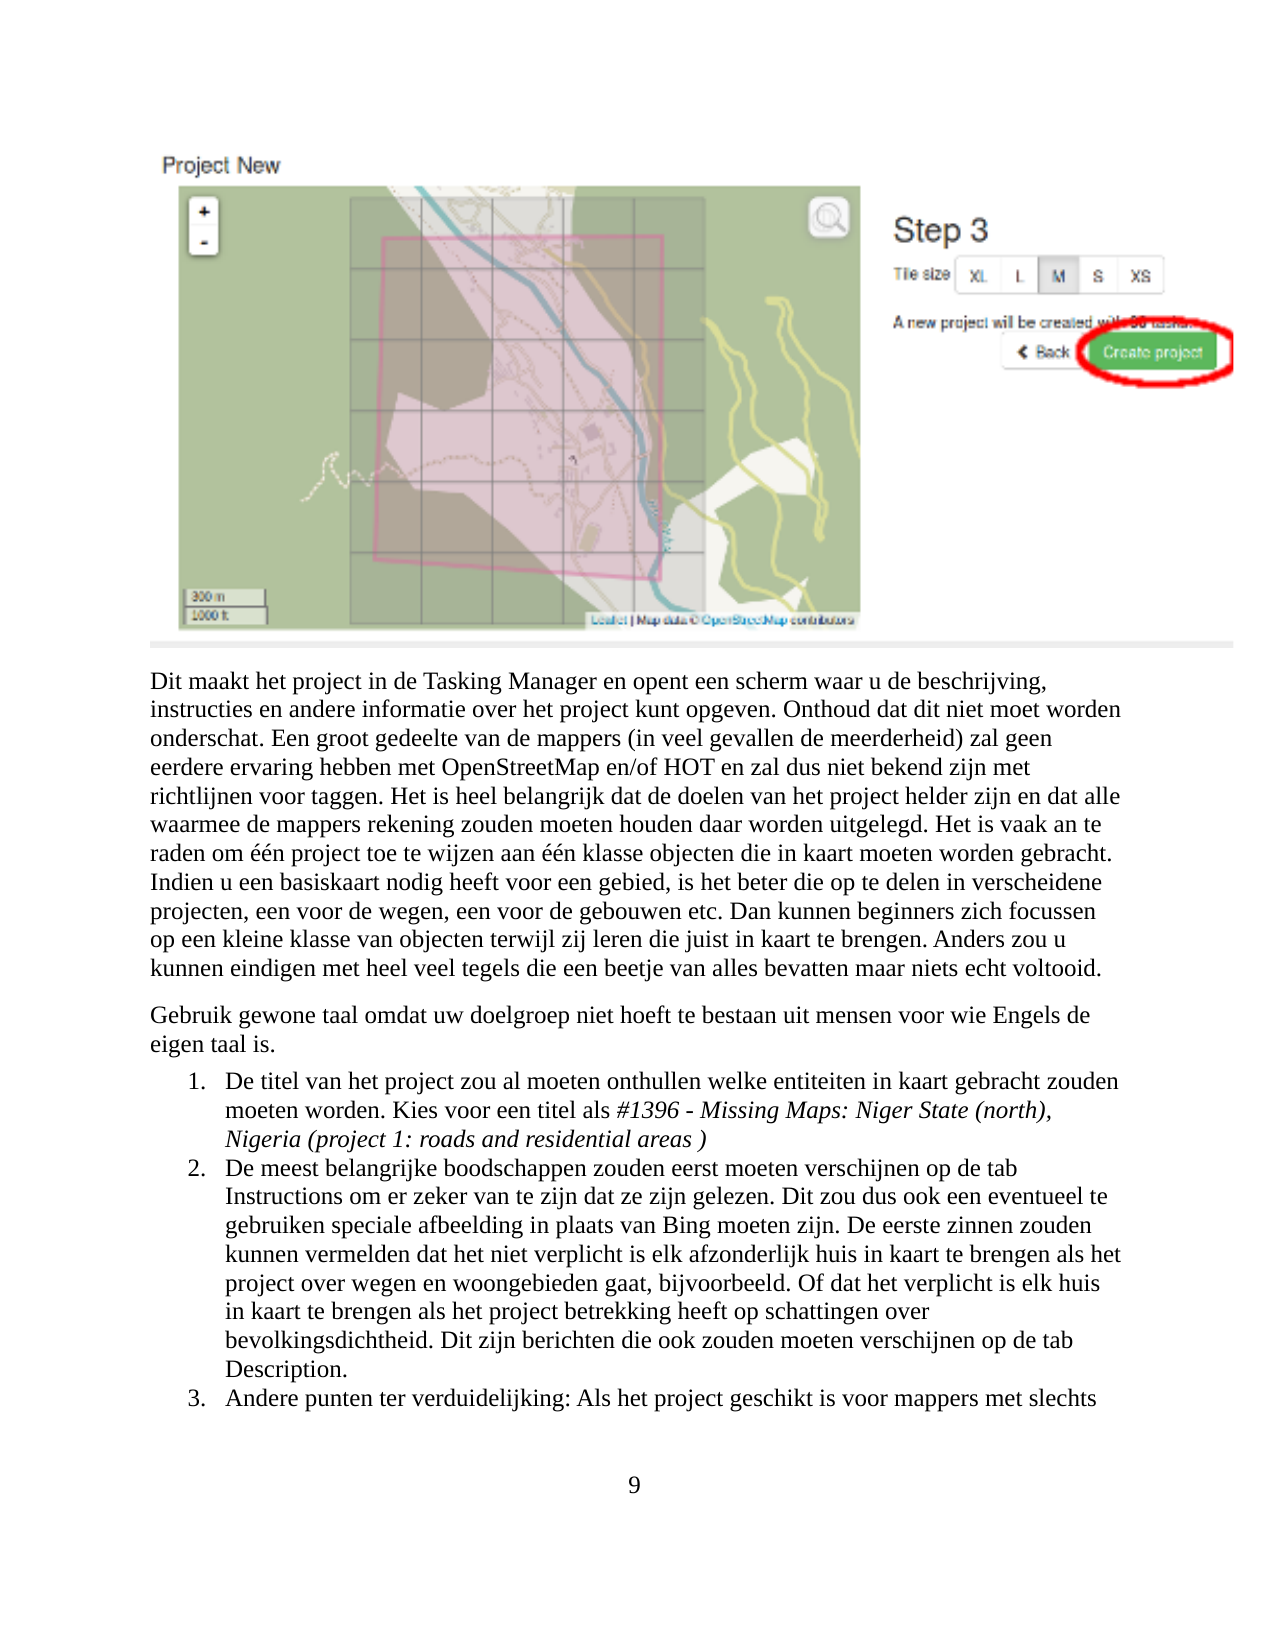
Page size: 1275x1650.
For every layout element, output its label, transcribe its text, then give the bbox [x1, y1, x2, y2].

list De titel van het project zou al moeten onthullen welke entiteiten in kaart gebracht zouden moeten worden. Kies voor een titel als #1396 - Missing Maps: Niger State (north), Nigeria (project 1: roads and residential areas ) [187, 1066, 1125, 1153]
list De meest belangrijke boodschappen zouden eerst moeten verschijnen op de tab Instructions om er zeker van te zijn dat ze zijn gelezen. Dit zou dus ook een eventueel te gebruiken speciale afbeelding in plaats van Bing moeten zijn. De eerste zinnen zouden kunnen vermelden dat het niet verplicht is elk afzonderlijk huis in kaart te brengen als het project over wegen en woongebieden gaat, bijvoorbeeld. Of dat het verplicht is elk huis in kaart te brengen als het project betrekking heeft op schattingen over bevolkingsdichtheid. Dit zijn berichten die ook zouden moeten verschijnen op de tab Description. [187, 1153, 1125, 1383]
list Andere punten ter verduidelijking: Als het project geschikt is voor mappers met slechts [187, 1383, 1125, 1411]
text Gebruik gewone taal omdat uw doelgroep niet hoeft te bestaan uit mensen voor wie Engels de eigen taal is. [150, 1000, 1125, 1057]
picture [150, 150, 1234, 648]
text Dit maakt het project in de Tasking Manager en opent een scherm waar u de beschrijving, instructies en andere informatie over het project kunt opgeven. Onthoud dat dit niet moet worden onderschat. Een groot gedeelte van de mappers (in veel gevallen de meerderheid) zal geen eerdere ervaring hebben met OpenStreetMap en/of HOT en zal dus niet bekend zijn met richtlijnen voor taggen. Het is heel belangrijk dat de doelen van het project helder zijn en dat alle waarmee de mappers rekening zouden moeten houden daar worden uitgelegd. Het is vaak an te raden om één project toe te wijzen aan één klasse objecten die in kaart moeten worden gebracht. Indien u een basiskaart nodig heeft voor een gebied, is het beter die op te delen in verscheidene projecten, een voor de wegen, een voor de gebouwen etc. Dan kunnen beginners zich focussen op een kleine klasse van objecten terwijl zij leren die juist in kaart te brengen. Anders zou u kunnen eindigen met heel veel tegels die een beetje van alles bevatten maar niets echt voltooid. [150, 666, 1125, 982]
